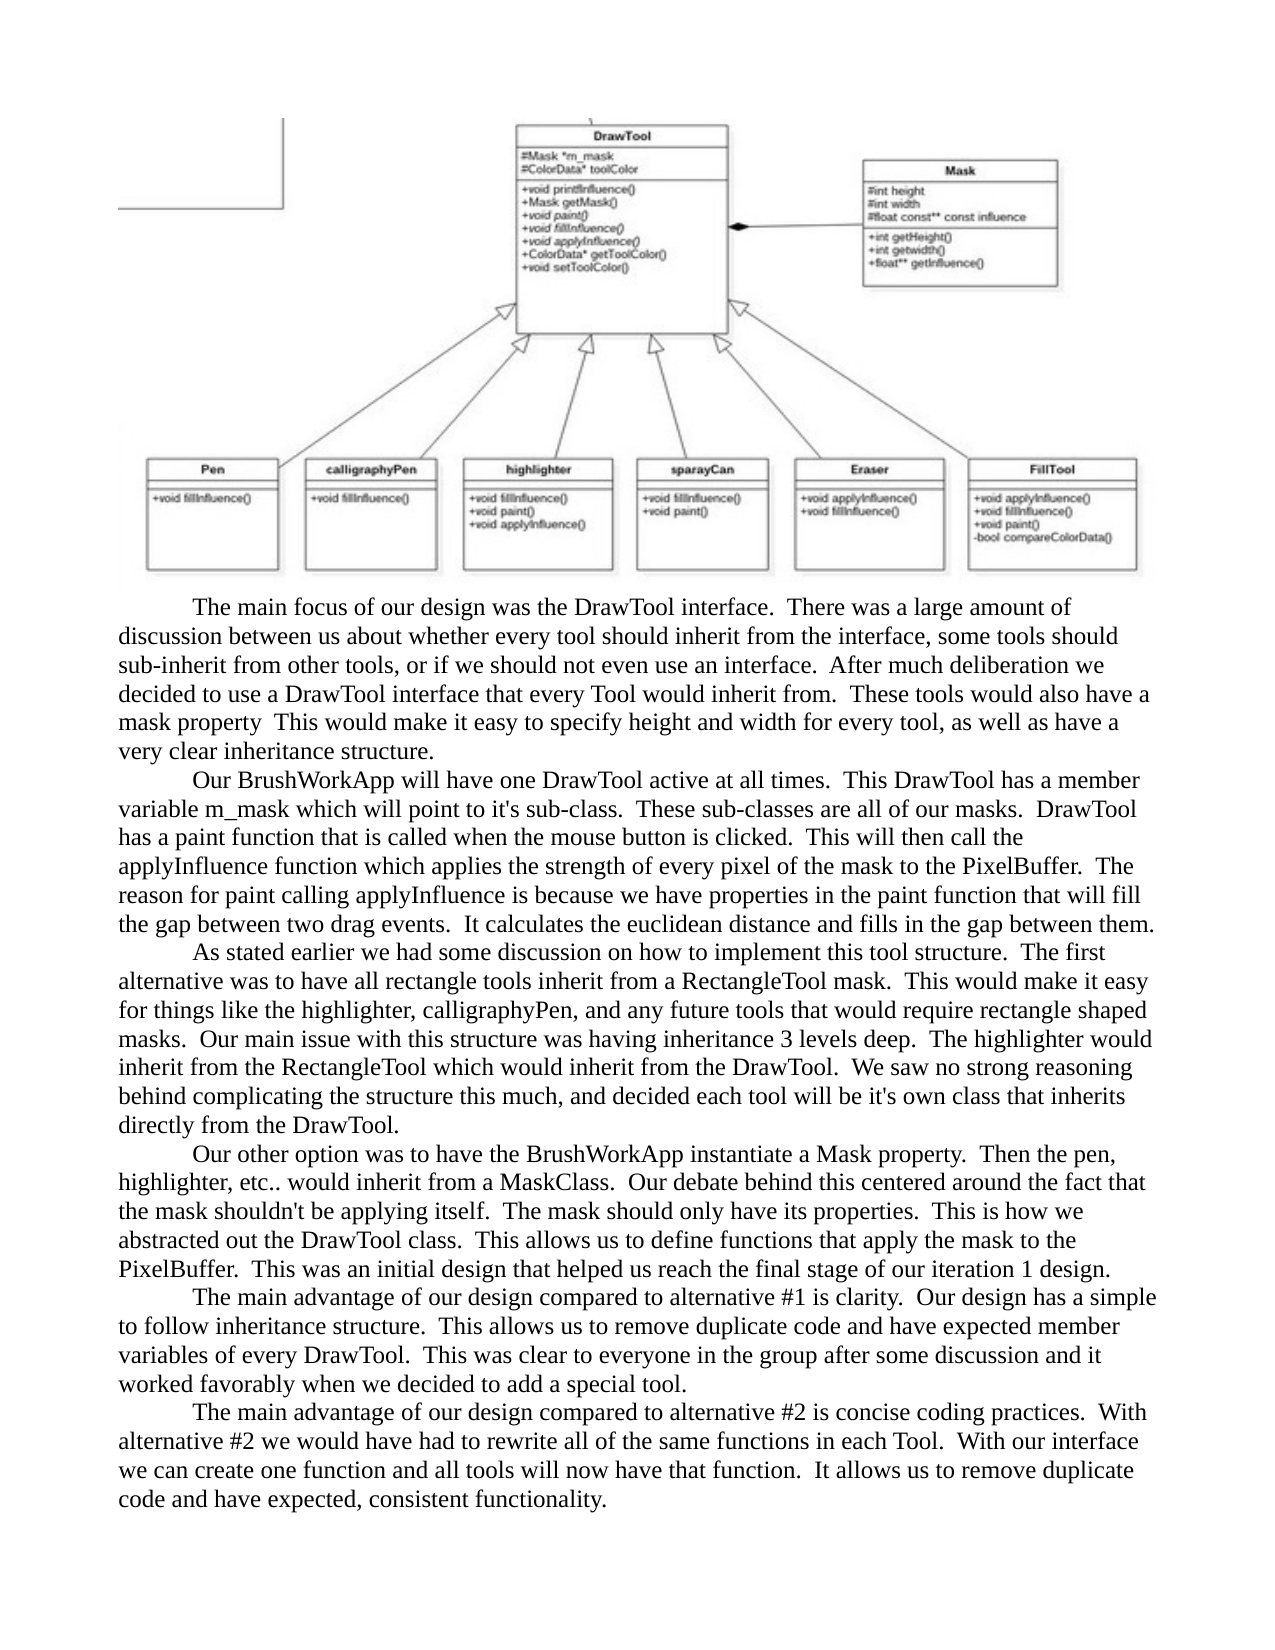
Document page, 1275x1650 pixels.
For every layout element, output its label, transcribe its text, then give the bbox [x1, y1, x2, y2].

text The main advantage of our design compared to alternative #2 is concise coding practices. With alternative #2 we would have had to rewrite all of the same functions in each Tool. With our interface we can create one function and all tools will now have that function. It allows us to remove duplicate code and have expected, consistent functionality. [118, 1397, 1157, 1512]
text The main focus of our design was the DrawTool interface. There was a large amount of discussion between us about whether every tool should inherit from the interface, some tools should sub-inherit from other tools, or if we should not even use an interface. After much deliberation we decided to use a DrawTool interface that every Tool would inherit from. These tools would also have a mask property This would make it easy to specify height and width for every tool, as well as have a very clear inheritance structure. [118, 593, 1157, 765]
text As stated earlier we had some discussion on how to implement this tool structure. The first alternative was to have all rectangle tools inherit from a RectangleTool mask. This would make it easy for things like the highlighter, calligraphyPen, and any future tools that would require rectangle shaped masks. Our main issue with this structure was having inheritance 3 levels deep. The highlighter would inherit from the RectangleTool which would inherit from the DrawTool. We saw no strong reasoning behind complicating the structure this much, and decided each tool will be it's own class that inherits directly from the DrawTool. [118, 937, 1157, 1139]
text The main advantage of our design compared to alternative #1 is clarity. Our design has a simple to follow inheritance structure. This allows us to remove duplicate code and have expected member variables of every DrawTool. This was clear to everyone in the group after some discussion and it worked favorably when we decided to add a special tool. [118, 1282, 1157, 1397]
text Our other option was to have the BrushWorkApp instantiate a Mask property. Then the pen, highlighter, etc.. would inherit from a MaskClass. Our debate behind this centered around the fact that the mask shouldn't be applying itself. The mask should only have its properties. This is how we abstracted out the DrawTool class. This allows us to define functions that apply the mask to the PixelBuffer. This was an initial design that helped us reach the final stage of our iteration 1 design. [118, 1139, 1157, 1282]
text Our BrushWorkApp will have one DrawTool active at all times. This DrawTool has a member variable m_mask which will point to it's sub-class. These sub-classes are all of our masks. DrawTool has a paint function that is called when the mouse button is clicked. This will then call the applyInfluence function which applies the strength of every pixel of the mask to the PixelBuffer. The reason for paint calling applyInfluence is because we have properties in the paint function that will fill the gap between two drag events. It calculates the euclidean distance and fills in the gap between them. [118, 765, 1157, 937]
picture [118, 118, 1157, 593]
